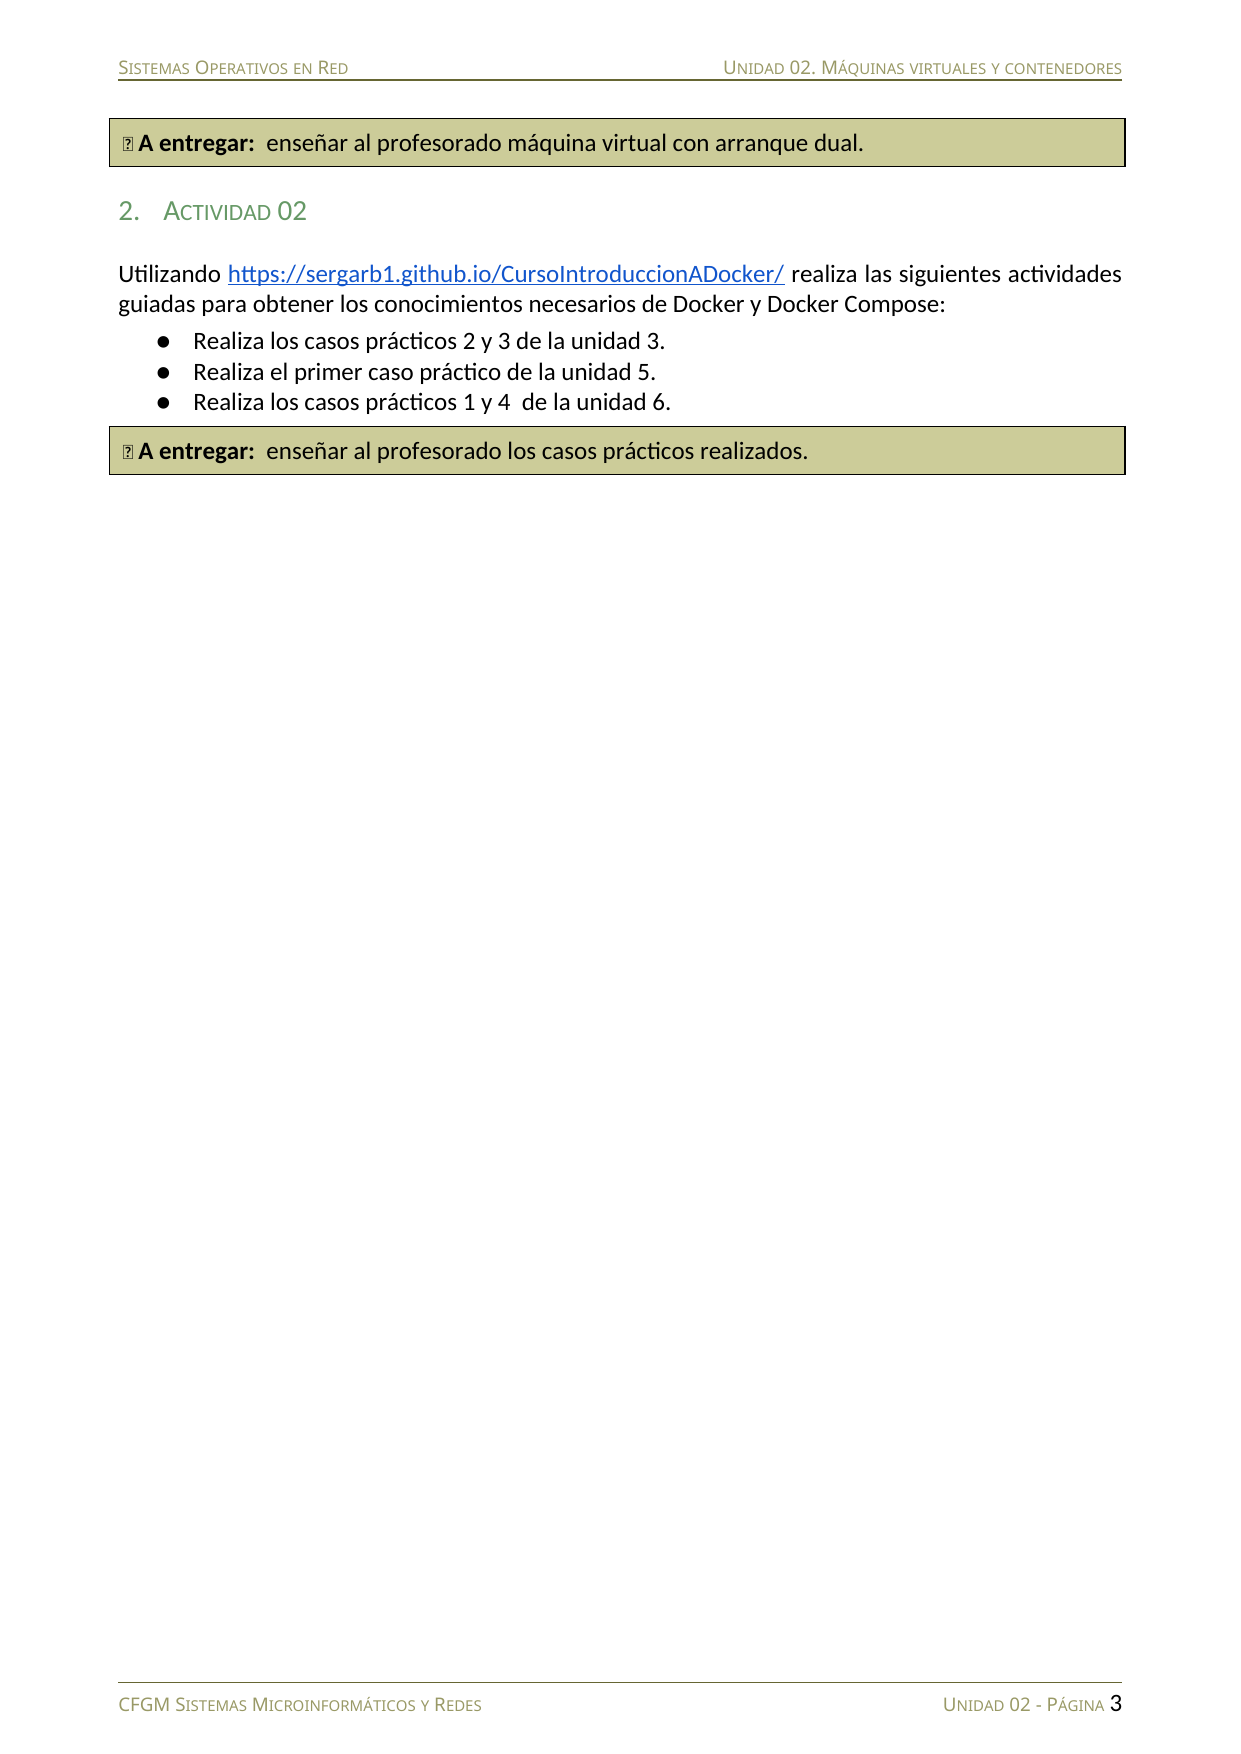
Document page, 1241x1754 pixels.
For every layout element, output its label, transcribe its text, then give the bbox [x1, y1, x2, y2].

text 📕 A entregar: enseñar al profesorado máquina virtual con arranque dual. [110, 119, 1124, 166]
list Realiza el primer caso práctico de la unidad 5. [156, 356, 1122, 386]
list Realiza los casos prácticos 2 y 3 de la unidad 3. [156, 325, 1122, 356]
subtitle Actividad 02 [118, 192, 1122, 228]
text Utilizando https://sergarb1.github.io/CursoIntroduccionADocker/ realiza las siguientes actividades guiadas para obtener los conocimientos necesarios de Docker y Docker Compose: [118, 258, 1122, 319]
list Realiza los casos prácticos 1 y 4 de la unidad 6. [156, 386, 1122, 417]
text 📕 A entregar: enseñar al profesorado los casos prácticos realizados. [110, 427, 1124, 474]
